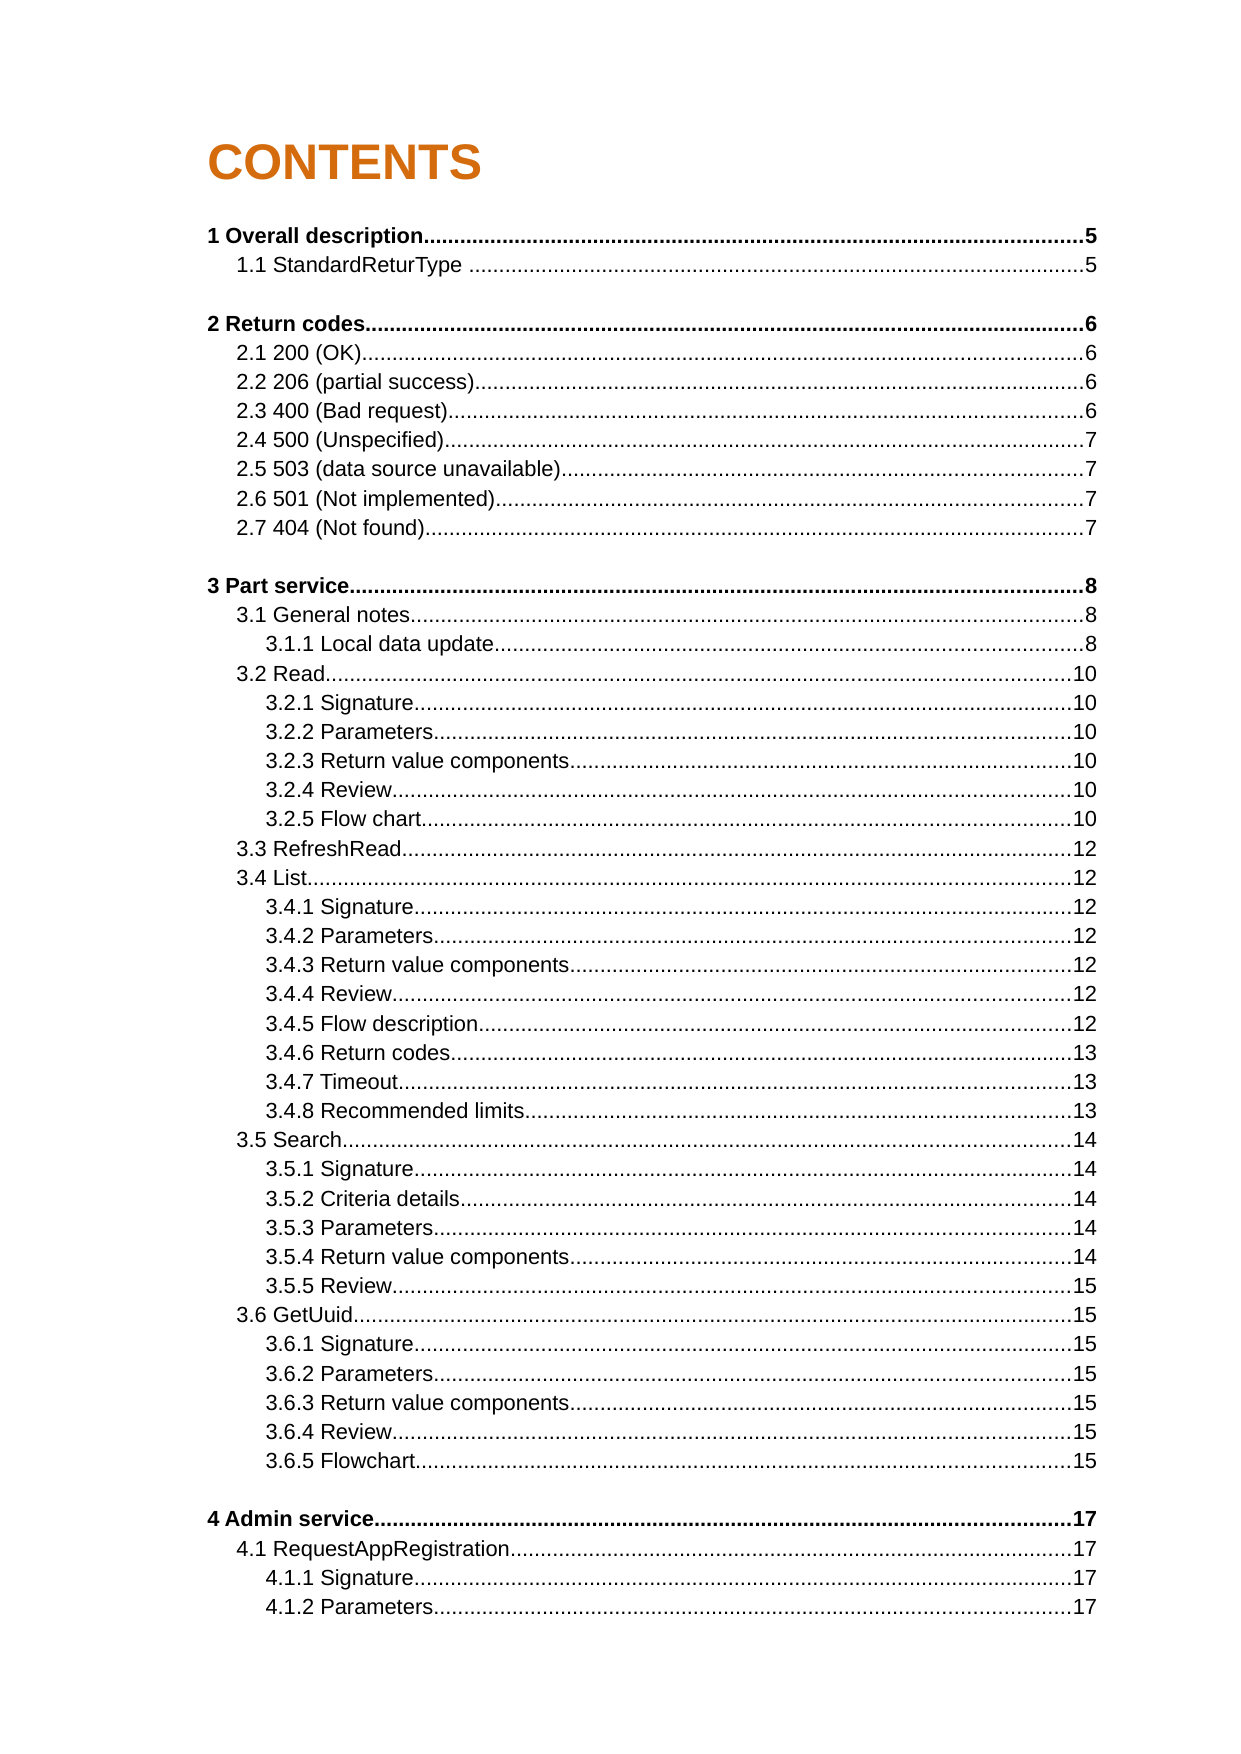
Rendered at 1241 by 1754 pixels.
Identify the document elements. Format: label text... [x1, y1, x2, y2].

text 3.4 List 12 [236, 862, 1122, 891]
subtitle Contents [207, 133, 1122, 191]
text 2.2 206 (partial success) 6 [236, 366, 1122, 395]
text 3.2.1 Signature 10 [265, 687, 1122, 716]
text 3.2.5 Flow chart 10 [265, 803, 1122, 833]
text 4.1.1 Signature 17 [265, 1562, 1122, 1591]
text 3.6.5 Flowchart 15 [265, 1445, 1122, 1474]
text 2.5 503 (data source unavailable) 7 [236, 453, 1122, 483]
text 2.1 200 (OK) 6 [236, 337, 1122, 366]
text 4 Admin service 17 [207, 1503, 1122, 1533]
text 3.2.2 Parameters 10 [265, 716, 1122, 745]
text 4.1.2 Parameters 17 [265, 1591, 1122, 1620]
text 3.2.3 Return value components 10 [265, 745, 1122, 774]
text 3.5.1 Signature 14 [265, 1153, 1122, 1183]
text 3 Part service 8 [207, 570, 1122, 599]
text 3.6.4 Review 15 [265, 1416, 1122, 1445]
text 3.5.2 Criteria details 14 [265, 1183, 1122, 1212]
text 3.6.2 Parameters 15 [265, 1358, 1122, 1387]
text 2.6 501 (Not implemented) 7 [236, 483, 1122, 512]
text 3.5.3 Parameters 14 [265, 1212, 1122, 1241]
text 3.5.5 Review 15 [265, 1270, 1122, 1299]
text 3.3 RefreshRead 12 [236, 833, 1122, 862]
text 2 Return codes 6 [207, 308, 1122, 337]
text 3.1.1 Local data update 8 [265, 628, 1122, 658]
text 4.1 RequestAppRegistration 17 [236, 1533, 1122, 1562]
text 3.4.7 Timeout 13 [265, 1066, 1122, 1095]
text 3.4.5 Flow description 12 [265, 1008, 1122, 1037]
text 2.7 404 (Not found) 7 [236, 512, 1122, 541]
text 3.4.1 Signature 12 [265, 891, 1122, 920]
text 3.2 Read 10 [236, 658, 1122, 687]
text 3.5 Search 14 [236, 1124, 1122, 1153]
text 3.4.3 Return value components 12 [265, 949, 1122, 978]
text 2.4 500 (Unspecified) 7 [236, 424, 1122, 453]
text 3.4.2 Parameters 12 [265, 920, 1122, 949]
text 3.4.8 Recommended limits 13 [265, 1095, 1122, 1124]
text 3.6 GetUuid 15 [236, 1299, 1122, 1328]
text 3.1 General notes 8 [236, 599, 1122, 628]
text 3.4.4 Review 12 [265, 978, 1122, 1008]
text 3.5.4 Return value components 14 [265, 1241, 1122, 1270]
text 1 Overall description 5 [207, 220, 1122, 249]
text 3.6.3 Return value components 15 [265, 1387, 1122, 1416]
text 2.3 400 (Bad request) 6 [236, 395, 1122, 424]
text 3.6.1 Signature 15 [265, 1328, 1122, 1358]
text 3.2.4 Review 10 [265, 774, 1122, 803]
text 3.4.6 Return codes 13 [265, 1037, 1122, 1066]
text 1.1 StandardReturType 5 [236, 249, 1122, 278]
